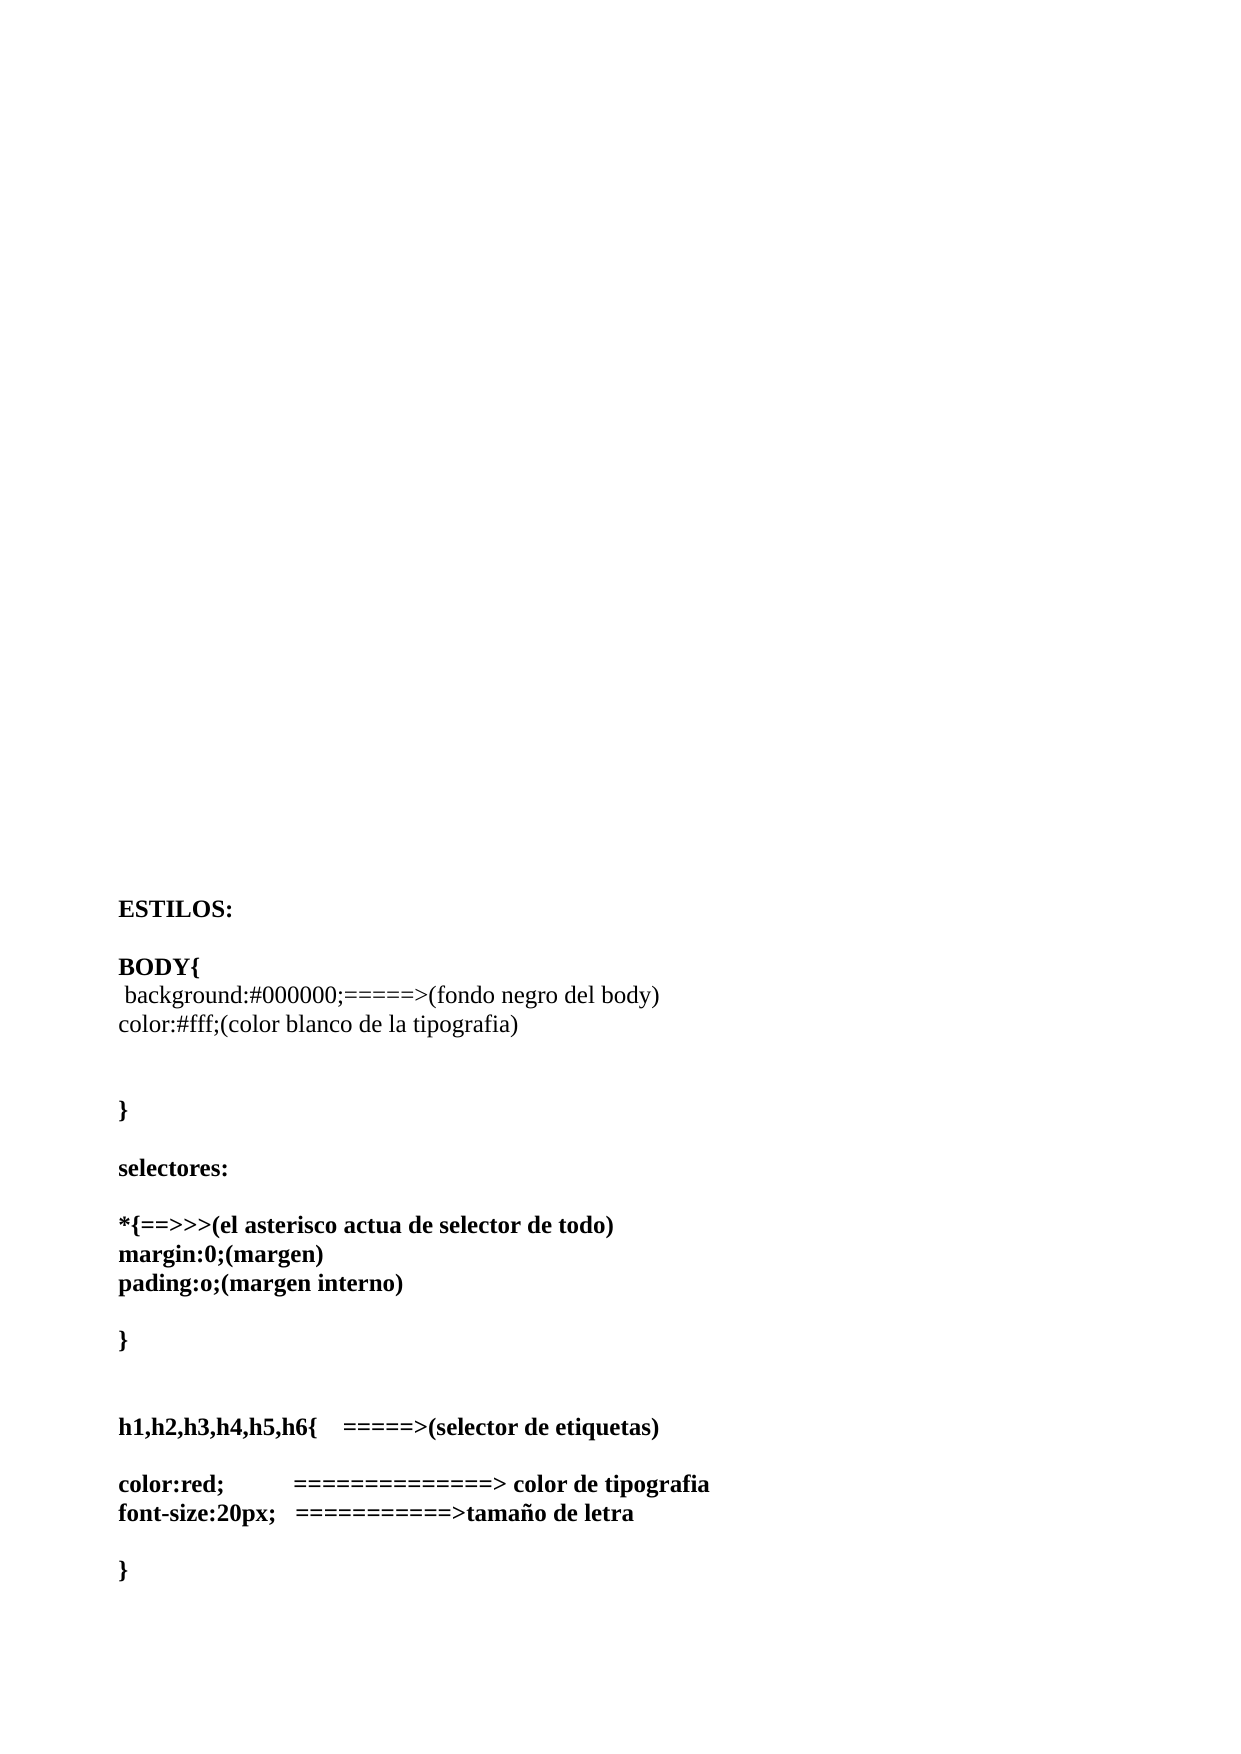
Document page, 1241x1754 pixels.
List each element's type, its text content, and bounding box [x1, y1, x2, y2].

text color:#fff;(color blanco de la tipografia) [118, 1009, 1122, 1038]
text } [118, 1096, 1122, 1124]
text h1,h2,h3,h4,h5,h6{ =====>(selector de etiquetas) [118, 1412, 1122, 1441]
text background:#000000;=====>(fondo negro del body) [118, 981, 1122, 1009]
text BODY{ [118, 952, 1122, 981]
text ESTILOS: [118, 894, 1122, 923]
text pading:o;(margen interno) [118, 1268, 1122, 1297]
text font-size:20px; ===========>tamaño de letra [118, 1498, 1122, 1527]
text color:red; ==============> color de tipografia [118, 1469, 1122, 1498]
text selectores: [118, 1153, 1122, 1182]
text margin:0;(margen) [118, 1239, 1122, 1268]
text } [118, 1556, 1122, 1584]
text *{==>>>(el asterisco actua de selector de todo) [118, 1211, 1122, 1239]
text } [118, 1326, 1122, 1354]
